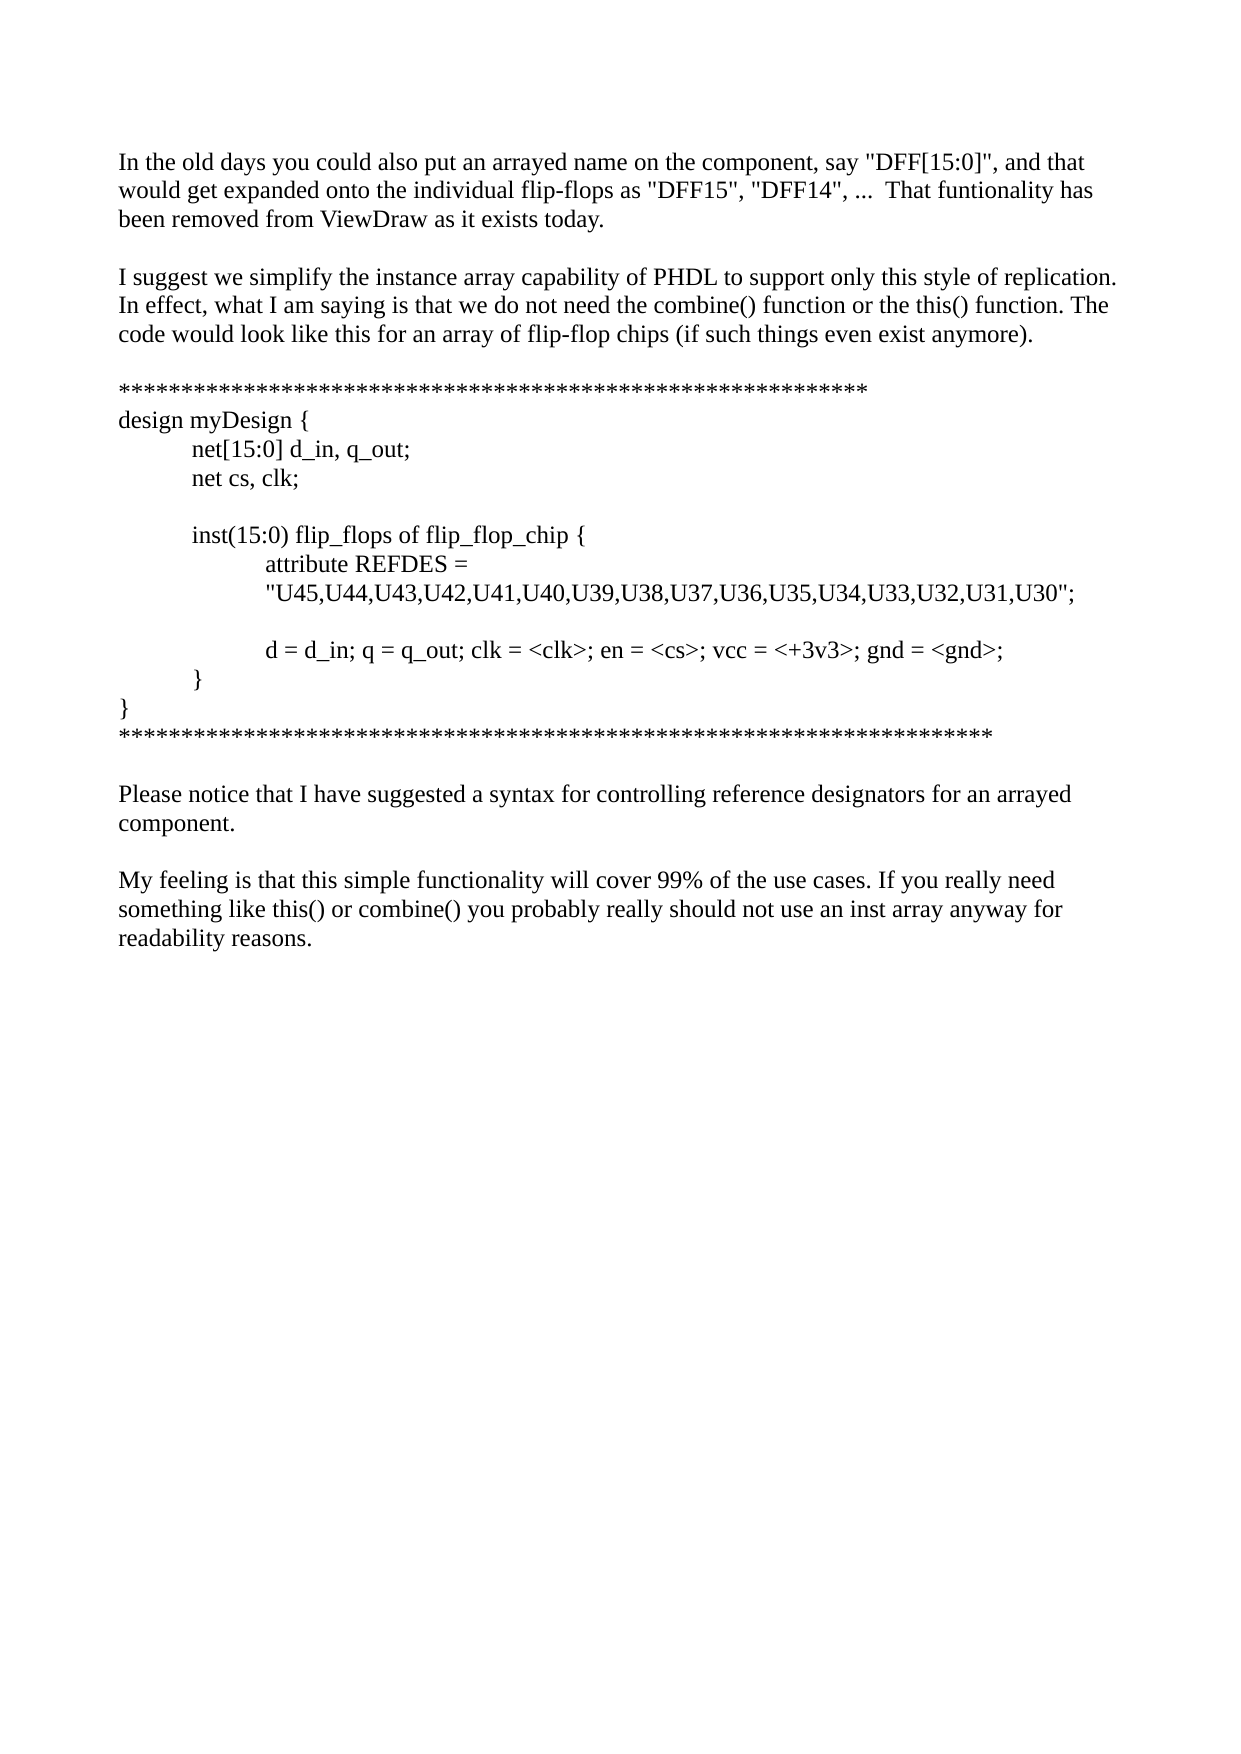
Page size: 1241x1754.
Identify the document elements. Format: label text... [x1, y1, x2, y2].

text attribute REFDES = [118, 549, 1122, 578]
text I suggest we simplify the instance array capability of PHDL to support only this style of replication. In effect, what I am saying is that we do not need the combine() function or the this() function. The code would look like this for an array of flip-flop chips (if such things even exist anymore). [118, 262, 1122, 348]
text My feeling is that this simple functionality will cover 99% of the use cases. If you really need something like this() or combine() you probably really should not use an inst array anyway for readability reasons. [118, 866, 1122, 952]
text net[15:0] d_in, q_out; [118, 434, 1122, 463]
text "U45,U44,U43,U42,U41,U40,U39,U38,U37,U36,U35,U34,U33,U32,U31,U30"; [118, 578, 1122, 607]
text } [118, 693, 1122, 722]
text ************************************************************ [118, 377, 1122, 406]
text Please notice that I have suggested a syntax for controlling reference designators for an arrayed component. [118, 779, 1122, 837]
text ********************************************************************** [118, 722, 1122, 751]
text } [118, 664, 1122, 693]
text In the old days you could also put an arrayed name on the component, say "DFF[15:0]", and that would get expanded onto the individual flip-flops as "DFF15", "DFF14", ... That funtionality has been removed from ViewDraw as it exists today. [118, 147, 1122, 233]
text inst(15:0) flip_flops of flip_flop_chip { [118, 521, 1122, 549]
text d = d_in; q = q_out; clk = <clk>; en = <cs>; vcc = <+3v3>; gnd = <gnd>; [118, 636, 1122, 664]
text net cs, clk; [118, 463, 1122, 492]
text design myDesign { [118, 406, 1122, 434]
